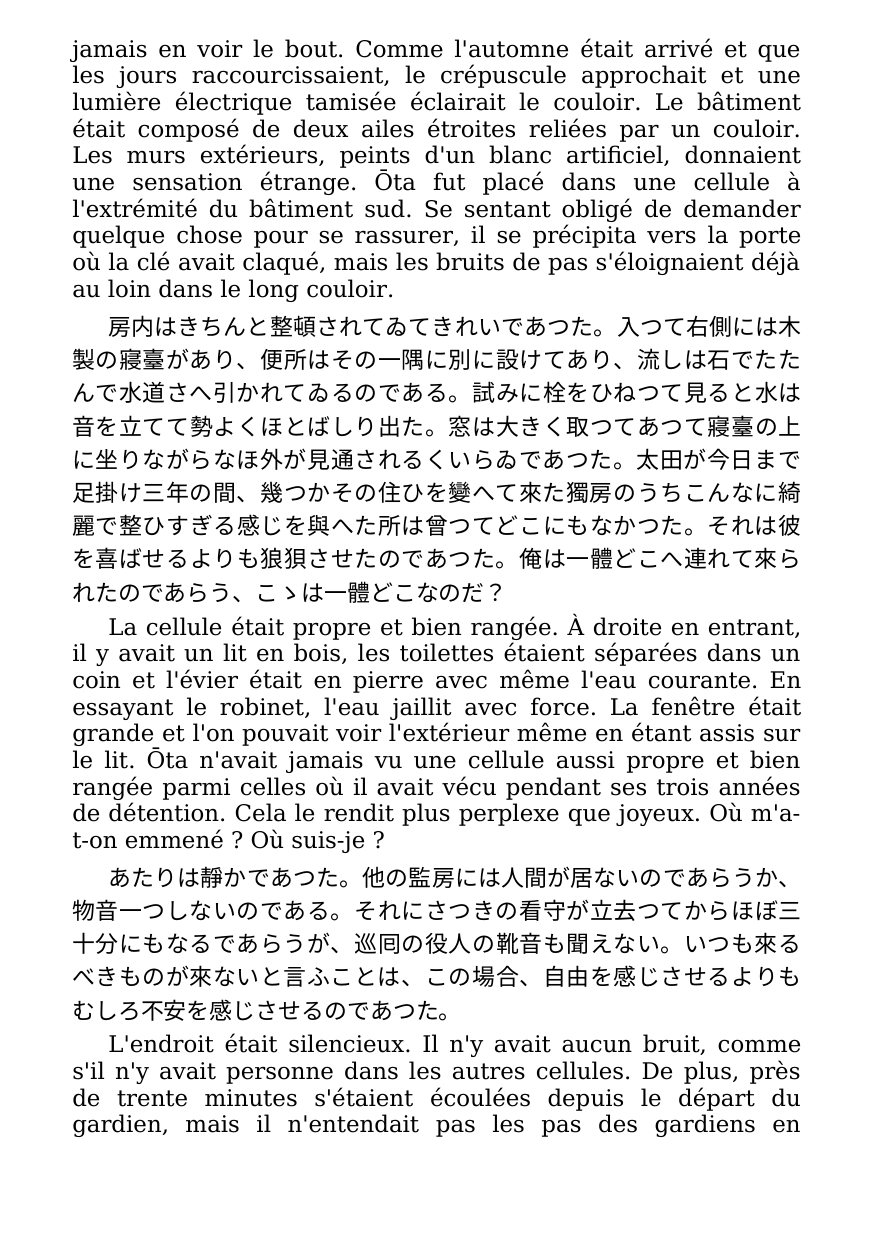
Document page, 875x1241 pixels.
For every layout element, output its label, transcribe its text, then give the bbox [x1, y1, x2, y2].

text L'endroit était silencieux. Il n'y avait aucun bruit, comme s'il n'y avait personne dans les autres cellules. De plus, près de trente minutes s'étaient écoulées depuis le départ du gardien, mais il n'entendait pas les pas des gardiens en [72, 1032, 802, 1138]
text 房内はきちんと整頓されてゐてきれいであつた。入つて右側には木製の寢臺があり、便所はその一隅に別に設けてあり、流しは石でたたんで水道さへ引かれてゐるのである。試みに栓をひねつて見ると水は音を立てて勢よくほとばしり出た。窓は大きく取つてあつて寢臺の上に坐りながらなほ外が見通されるくいらゐであつた。太田が今日まで足掛け三年の間、幾つかその住ひを變へて來た獨房のうちこんなに綺麗で整ひすぎる感じを與へた所は曾つてどこにもなかつた。それは彼を喜ばせるよりも狼狽させたのであつた。俺は一體どこへ連れて來られたのであらう、こゝは一體どこなのだ？ [72, 309, 802, 608]
text La cellule était propre et bien rangée. À droite en entrant, il y avait un lit en bois, les toilettes étaient séparées dans un coin et l'évier était en pierre avec même l'eau courante. En essayant le robinet, l'eau jaillit avec force. La fenêtre était grande et l'on pouvait voir l'extérieur même en étant assis sur le lit. Ōta n'avait jamais vu une cellule aussi propre et bien rangée parmi celles où il avait vécu pendant ses trois années de détention. Cela le rendit plus perplexe que joyeux. Où m'a-t-on emmené ? Où suis-je ? [72, 614, 802, 854]
text jamais en voir le bout. Comme l'automne était arrivé et que les jours raccourcissaient, le crépuscule approchait et une lumière électrique tamisée éclairait le couloir. Le bâtiment était composé de deux ailes étroites reliées par un couloir. Les murs extérieurs, peints d'un blanc artificiel, donnaient une sensation étrange. Ōta fut placé dans une cellule à l'extrémité du bâtiment sud. Se sentant obligé de demander quelque chose pour se rassurer, il se précipita vers la porte où la clé avait claqué, mais les bruits de pas s'éloignaient déjà au loin dans le long couloir. [72, 36, 802, 303]
text あたりは靜かであつた。他の監房には人間が居ないのであらうか、物音一つしないのである。それにさつきの看守が立去つてからほぼ三十分にもなるであらうが、巡囘の役人の靴音も聞えない。いつも來るべきものが來ないと言ふことは、この場合、自由を感じさせるよりもむしろ不安を感じさせるのであつた。 [72, 859, 802, 1026]
